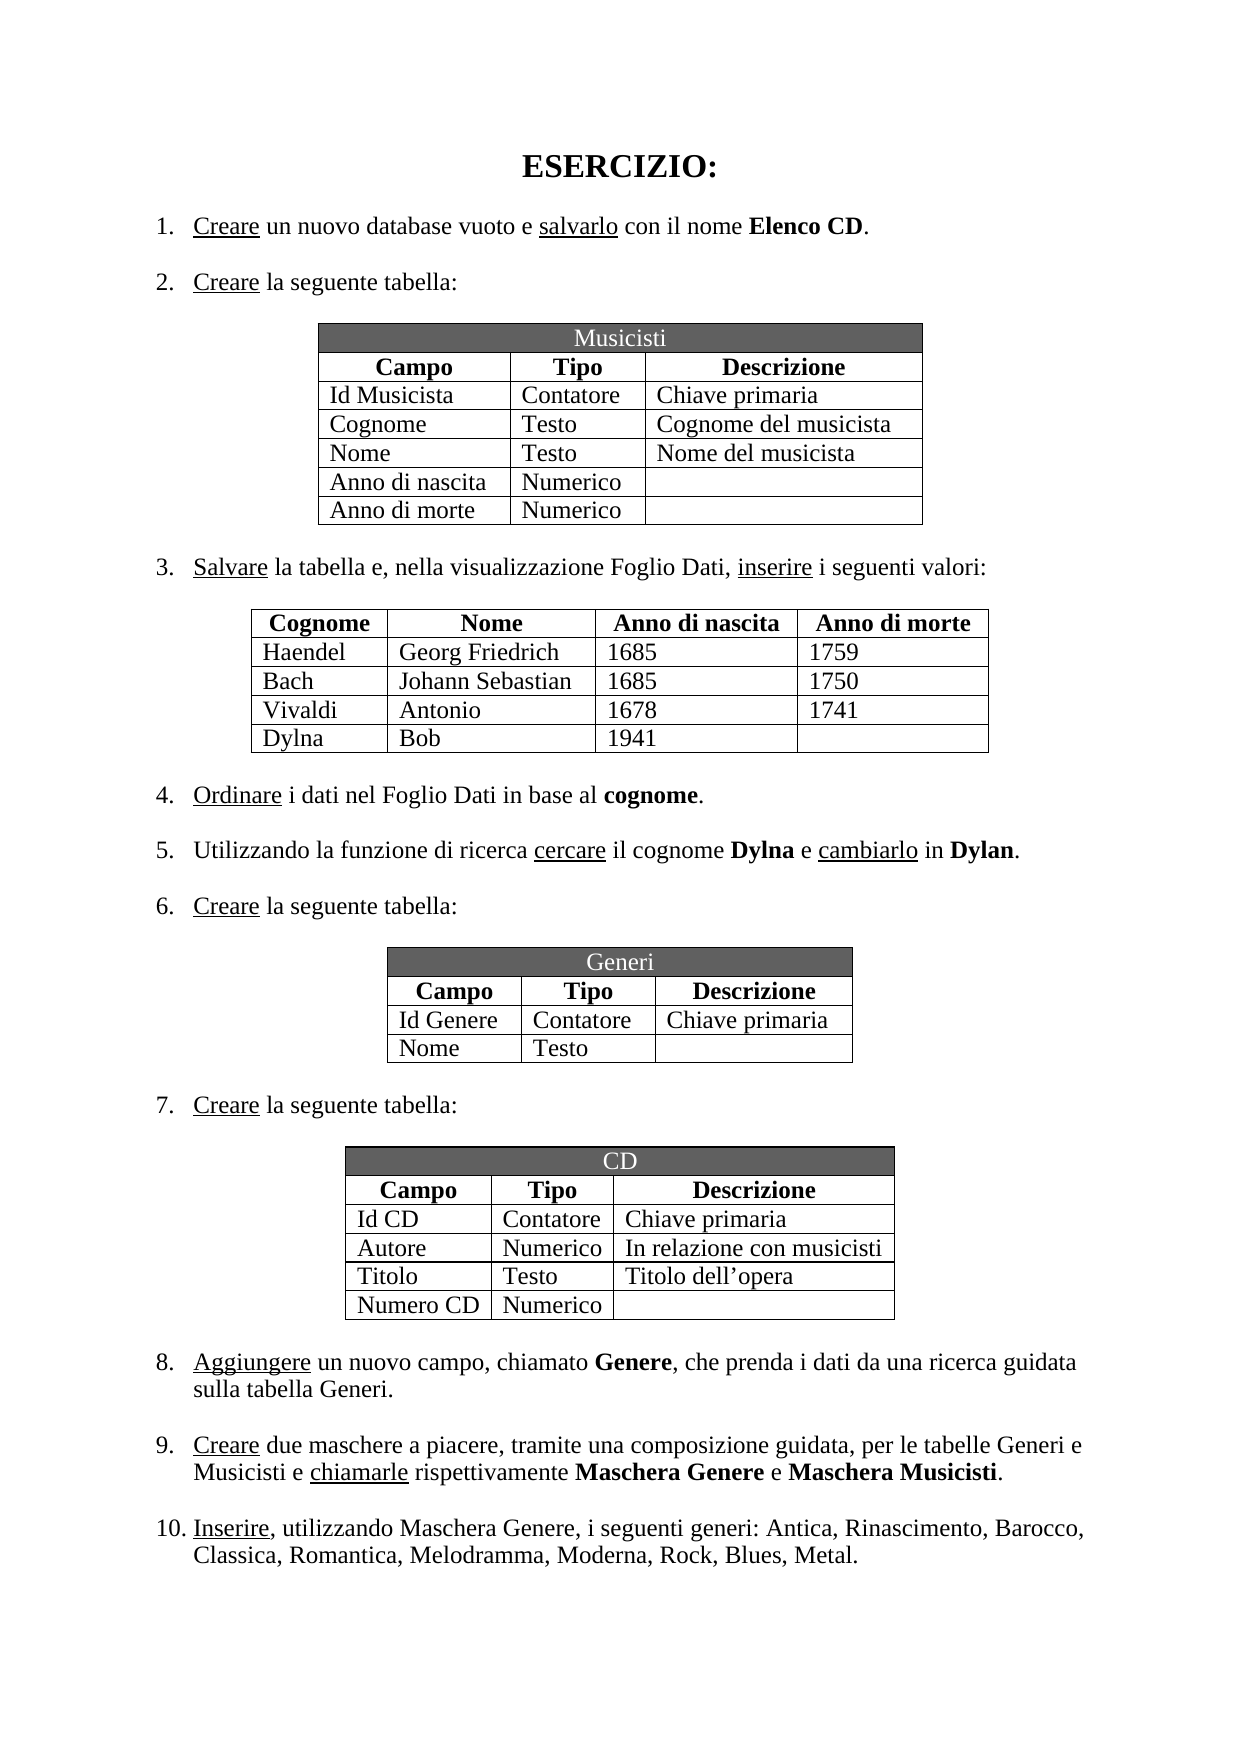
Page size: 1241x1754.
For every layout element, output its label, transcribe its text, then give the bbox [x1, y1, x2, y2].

table_cell Chiave primaria [614, 1205, 894, 1233]
text ESERCIZIO: [118, 148, 1122, 184]
table_cell Descrizione [656, 977, 852, 1005]
list Creare la seguente tabella: [156, 892, 1122, 919]
table_cell [646, 468, 922, 496]
table_cell Johann Sebastian [388, 667, 595, 695]
table_cell Tipo [492, 1176, 613, 1204]
table_cell Campo [388, 977, 521, 1005]
table_cell Dylna [252, 725, 387, 752]
table_header Cognome [252, 610, 387, 637]
list Inserire, utilizzando Maschera Genere, i seguenti generi: Antica, Rinascimento, Barocco, Classica, Romantica, Melodramma, Moderna, Rock, Blues, Metal. [156, 1514, 1122, 1569]
list Salvare la tabella e, nella visualizzazione Foglio Dati, inserire i seguenti valori: [156, 553, 1122, 581]
table_cell Anno di morte [319, 497, 510, 524]
list Creare la seguente tabella: [156, 268, 1122, 295]
table_cell Descrizione [646, 353, 922, 381]
table_cell Campo [346, 1176, 491, 1204]
table_cell In relazione con musicisti [614, 1234, 894, 1261]
table_cell Id Genere [388, 1006, 521, 1033]
table_cell Haendel [252, 638, 387, 666]
table_cell Tipo [511, 353, 645, 381]
list Creare due maschere a piacere, tramite una composizione guidata, per le tabelle Generi e Musicisti e chiamarle rispettivamente Maschera Genere e Maschera Musicisti. [156, 1431, 1122, 1486]
table_cell Chiave primaria [646, 382, 922, 409]
table_cell 1685 [596, 667, 797, 695]
table_cell Contatore [511, 382, 645, 409]
table_cell Numero CD [346, 1291, 491, 1319]
table_cell 1750 [798, 667, 988, 695]
table_header Anno di morte [798, 610, 988, 637]
list Creare la seguente tabella: [156, 1091, 1122, 1119]
table_header Musicisti [319, 324, 922, 352]
table_cell Anno di nascita [319, 468, 510, 496]
table_cell [614, 1291, 894, 1319]
table_cell 1759 [798, 638, 988, 666]
table_cell Numerico [511, 468, 645, 496]
table_cell Testo [511, 410, 645, 438]
table_cell Nome del musicista [646, 439, 922, 467]
table_cell Chiave primaria [656, 1006, 852, 1033]
table_cell Cognome [319, 410, 510, 438]
table_cell Descrizione [614, 1176, 894, 1204]
table_cell 1941 [596, 725, 797, 752]
table_cell Campo [319, 353, 510, 381]
table_cell Titolo [346, 1263, 491, 1290]
table_cell Bob [388, 725, 595, 752]
table_cell Nome [319, 439, 510, 467]
table_cell Autore [346, 1234, 491, 1261]
table_cell 1741 [798, 696, 988, 723]
table_cell [798, 725, 988, 752]
table_cell Vivaldi [252, 696, 387, 723]
table_cell Testo [492, 1263, 613, 1290]
table_cell Nome [388, 1035, 521, 1062]
table_cell Numerico [511, 497, 645, 524]
list Creare un nuovo database vuoto e salvarlo con il nome Elenco CD. [156, 212, 1122, 240]
table_header Nome [388, 610, 595, 637]
table_cell Bach [252, 667, 387, 695]
table_cell Contatore [492, 1205, 613, 1233]
list Aggiungere un nuovo campo, chiamato Genere, che prenda i dati da una ricerca guidata sulla tabella Generi. [156, 1348, 1122, 1403]
table_header Generi [388, 948, 852, 976]
table_cell Numerico [492, 1234, 613, 1261]
table_cell Tipo [522, 977, 655, 1005]
table_cell Testo [522, 1035, 655, 1062]
table_cell [656, 1035, 852, 1062]
table_cell Testo [511, 439, 645, 467]
table_header CD [346, 1148, 894, 1175]
table_cell Antonio [388, 696, 595, 723]
table_cell [646, 497, 922, 524]
table_cell Numerico [492, 1291, 613, 1319]
list Utilizzando la funzione di ricerca cercare il cognome Dylna e cambiarlo in Dylan. [156, 836, 1122, 864]
table_cell Titolo dell’opera [614, 1263, 894, 1290]
table_cell Id CD [346, 1205, 491, 1233]
table_cell 1685 [596, 638, 797, 666]
table_cell Georg Friedrich [388, 638, 595, 666]
list Ordinare i dati nel Foglio Dati in base al cognome. [156, 781, 1122, 809]
table_cell Cognome del musicista [646, 410, 922, 438]
table_cell Contatore [522, 1006, 655, 1033]
table_cell 1678 [596, 696, 797, 723]
table_header Anno di nascita [596, 610, 797, 637]
table_cell Id Musicista [319, 382, 510, 409]
